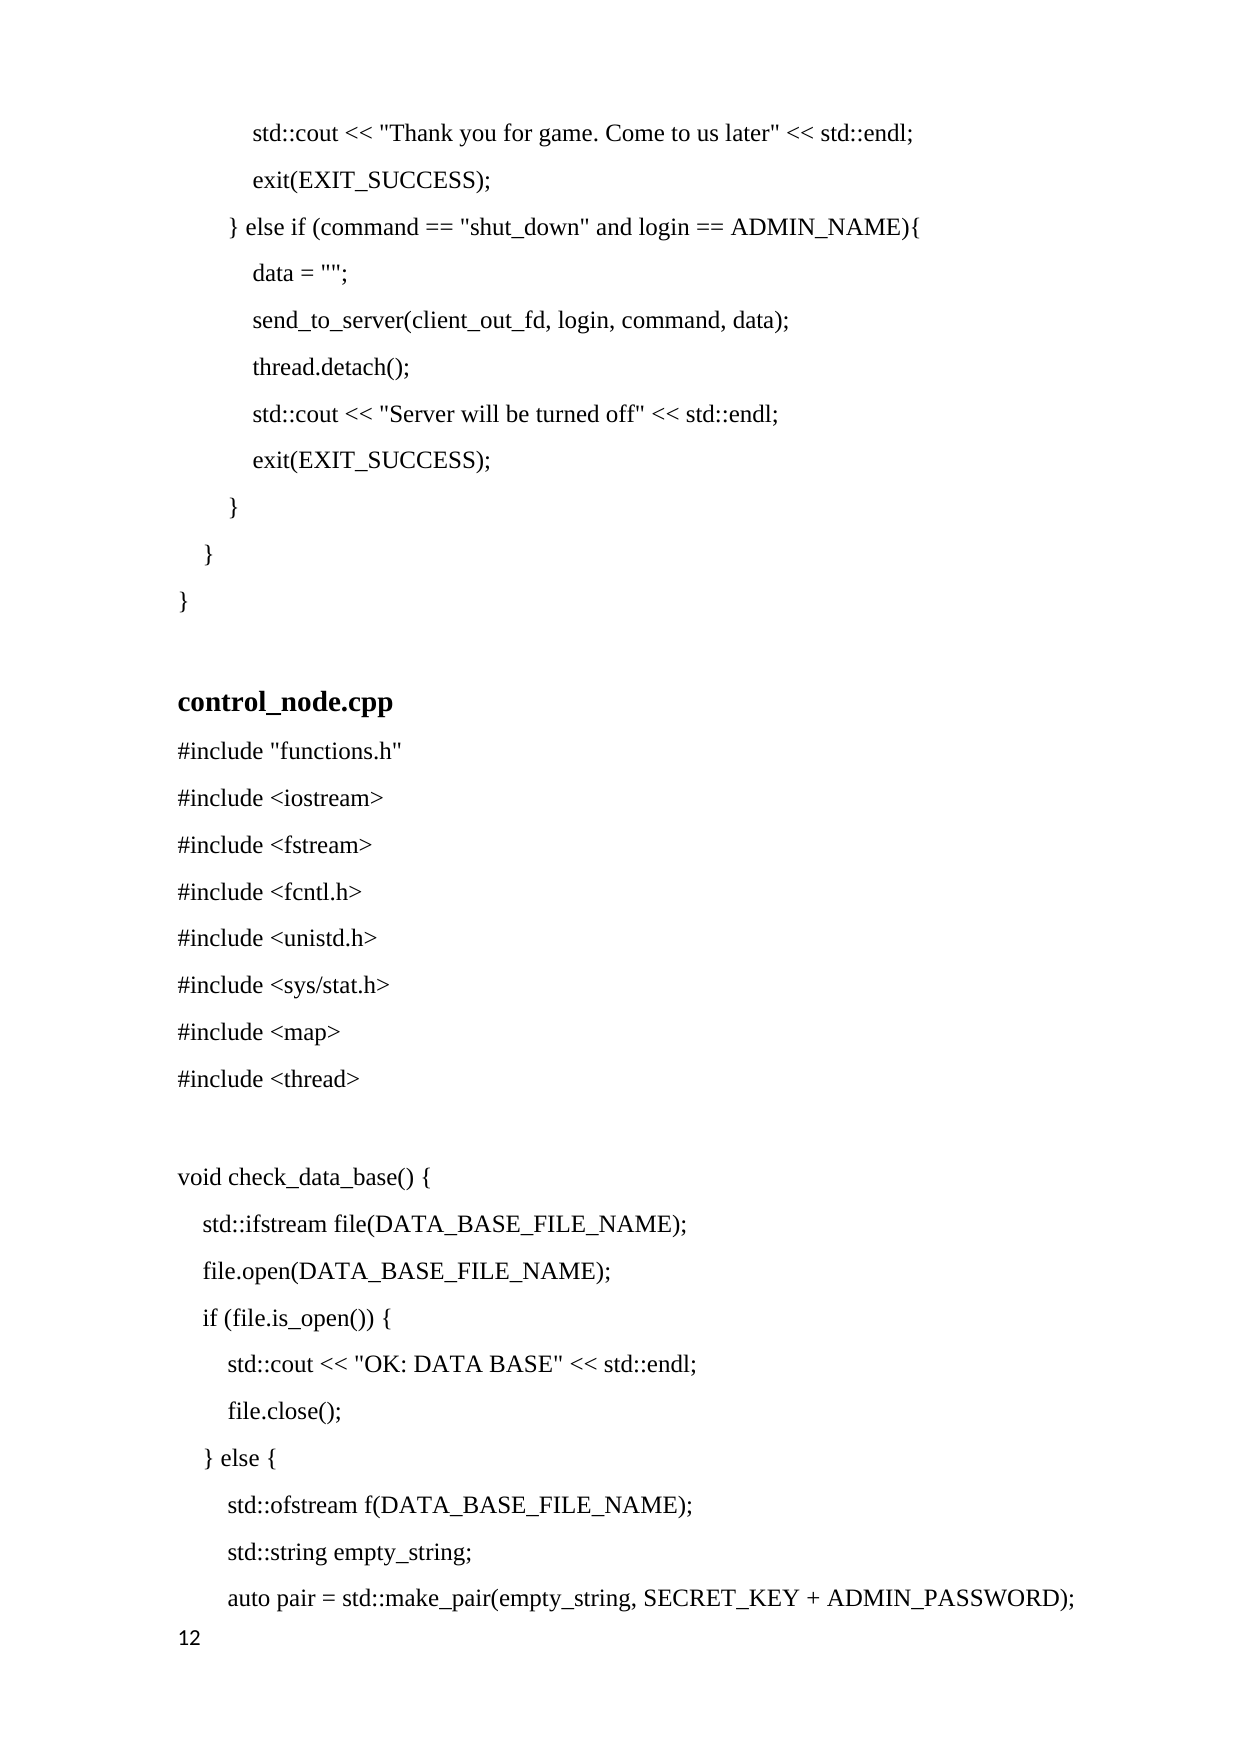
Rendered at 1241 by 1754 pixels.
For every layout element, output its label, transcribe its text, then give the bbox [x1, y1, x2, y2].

text send_to_server(client_out_fd, login, command, data); [177, 305, 1152, 334]
text file.open(DATA_BASE_FILE_NAME); [177, 1256, 1152, 1285]
text #include <fcntl.h> [177, 877, 1152, 905]
text #include <unistd.h> [177, 923, 1152, 952]
text exit(EXIT_SUCCESS); [177, 446, 1152, 474]
text #include <map> [177, 1017, 1152, 1046]
text exit(EXIT_SUCCESS); [177, 165, 1152, 194]
text #include "functions.h" [177, 736, 1152, 765]
text } [177, 539, 1152, 568]
text std::cout << "Thank you for game. Come to us later" << std::endl; [177, 118, 1152, 147]
text void check_data_base() { [177, 1162, 1152, 1191]
text #include <thread> [177, 1064, 1152, 1092]
text std::ifstream file(DATA_BASE_FILE_NAME); [177, 1209, 1152, 1238]
text #include <iostream> [177, 783, 1152, 812]
text std::cout << "Server will be turned off" << std::endl; [177, 399, 1152, 427]
text } else { [177, 1443, 1152, 1472]
text } [177, 492, 1152, 521]
text } else if (command == "shut_down" and login == ADMIN_NAME){ [177, 212, 1152, 240]
text if (file.is_open()) { [177, 1303, 1152, 1331]
text file.close(); [177, 1396, 1152, 1425]
text #include <fstream> [177, 830, 1152, 859]
text control_node.cpp [177, 684, 1152, 718]
text std::ofstream f(DATA_BASE_FILE_NAME); [177, 1490, 1152, 1518]
text auto pair = std::make_pair(empty_string, SECRET_KEY + ADMIN_PASSWORD); [177, 1583, 1152, 1612]
text thread.detach(); [177, 352, 1152, 381]
text std::cout << "OK: DATA BASE" << std::endl; [177, 1349, 1152, 1378]
text } [177, 586, 1152, 614]
text data = ""; [177, 258, 1152, 287]
text std::string empty_string; [177, 1537, 1152, 1565]
text #include <sys/stat.h> [177, 970, 1152, 999]
